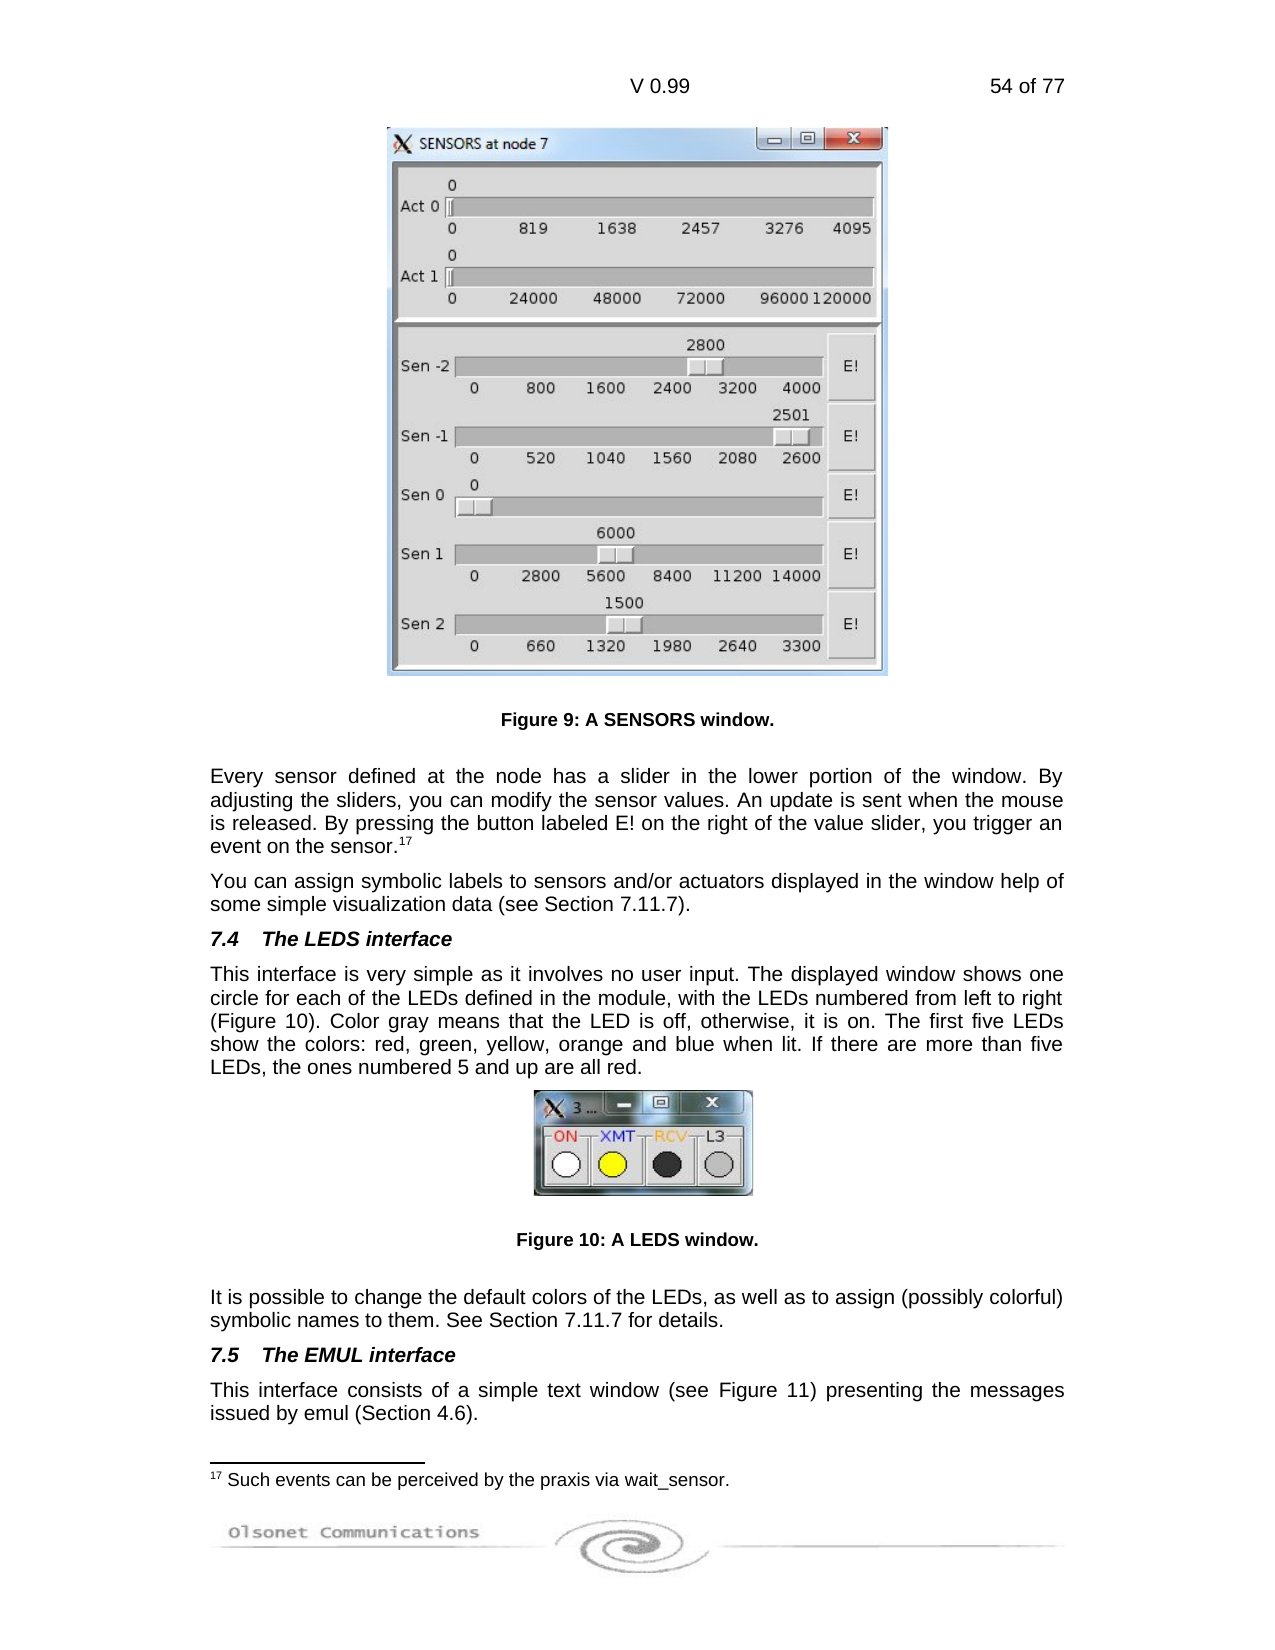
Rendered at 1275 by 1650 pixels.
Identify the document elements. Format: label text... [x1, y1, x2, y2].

picture [210, 1504, 1065, 1596]
text Figure 10: A LEDS window. [493, 1229, 782, 1250]
subtitle The LEDS interface [210, 928, 1065, 951]
text This interface is very simple as it involves no user input. The displayed window shows one circle for each of the LEDs defined in the module, with the LEDs numbered from left to right (Figure 10). Color gray means that the LED is off, otherwise, it is on. The first five LEDs show the colors: red, green, yellow, orange and blue when lit. If there are more than five LEDs, the ones numbered 5 and up are all red. [210, 963, 1065, 1079]
subtitle The EMUL interface [210, 1344, 1065, 1367]
picture [386, 127, 889, 676]
text Figure 9: A SENSORS window. [387, 709, 888, 730]
text Such events can be perceived by the praxis via wait_sensor. [210, 1469, 1065, 1490]
text It is possible to change the default colors of the LEDs, as well as to assign (possibly colorful) symbolic names to them. See Section 7.11.7 for details. [210, 1285, 1065, 1332]
picture [533, 1090, 754, 1196]
text You can assign symbolic labels to sensors and/or actuators displayed in the window help of some simple visualization data (see Section 7.11.7). [210, 869, 1065, 916]
text Every sensor defined at the node has a slider in the lower portion of the window. By adjusting the sliders, you can modify the sensor values. An update is sent when the mouse is released. By pressing the button labeled E! on the right of the value slider, you trigger an event on the sensor. [210, 765, 1065, 858]
text This interface consists of a simple text window (see Figure 11) presenting the messages issued by emul (Section 4.6). [210, 1379, 1065, 1425]
